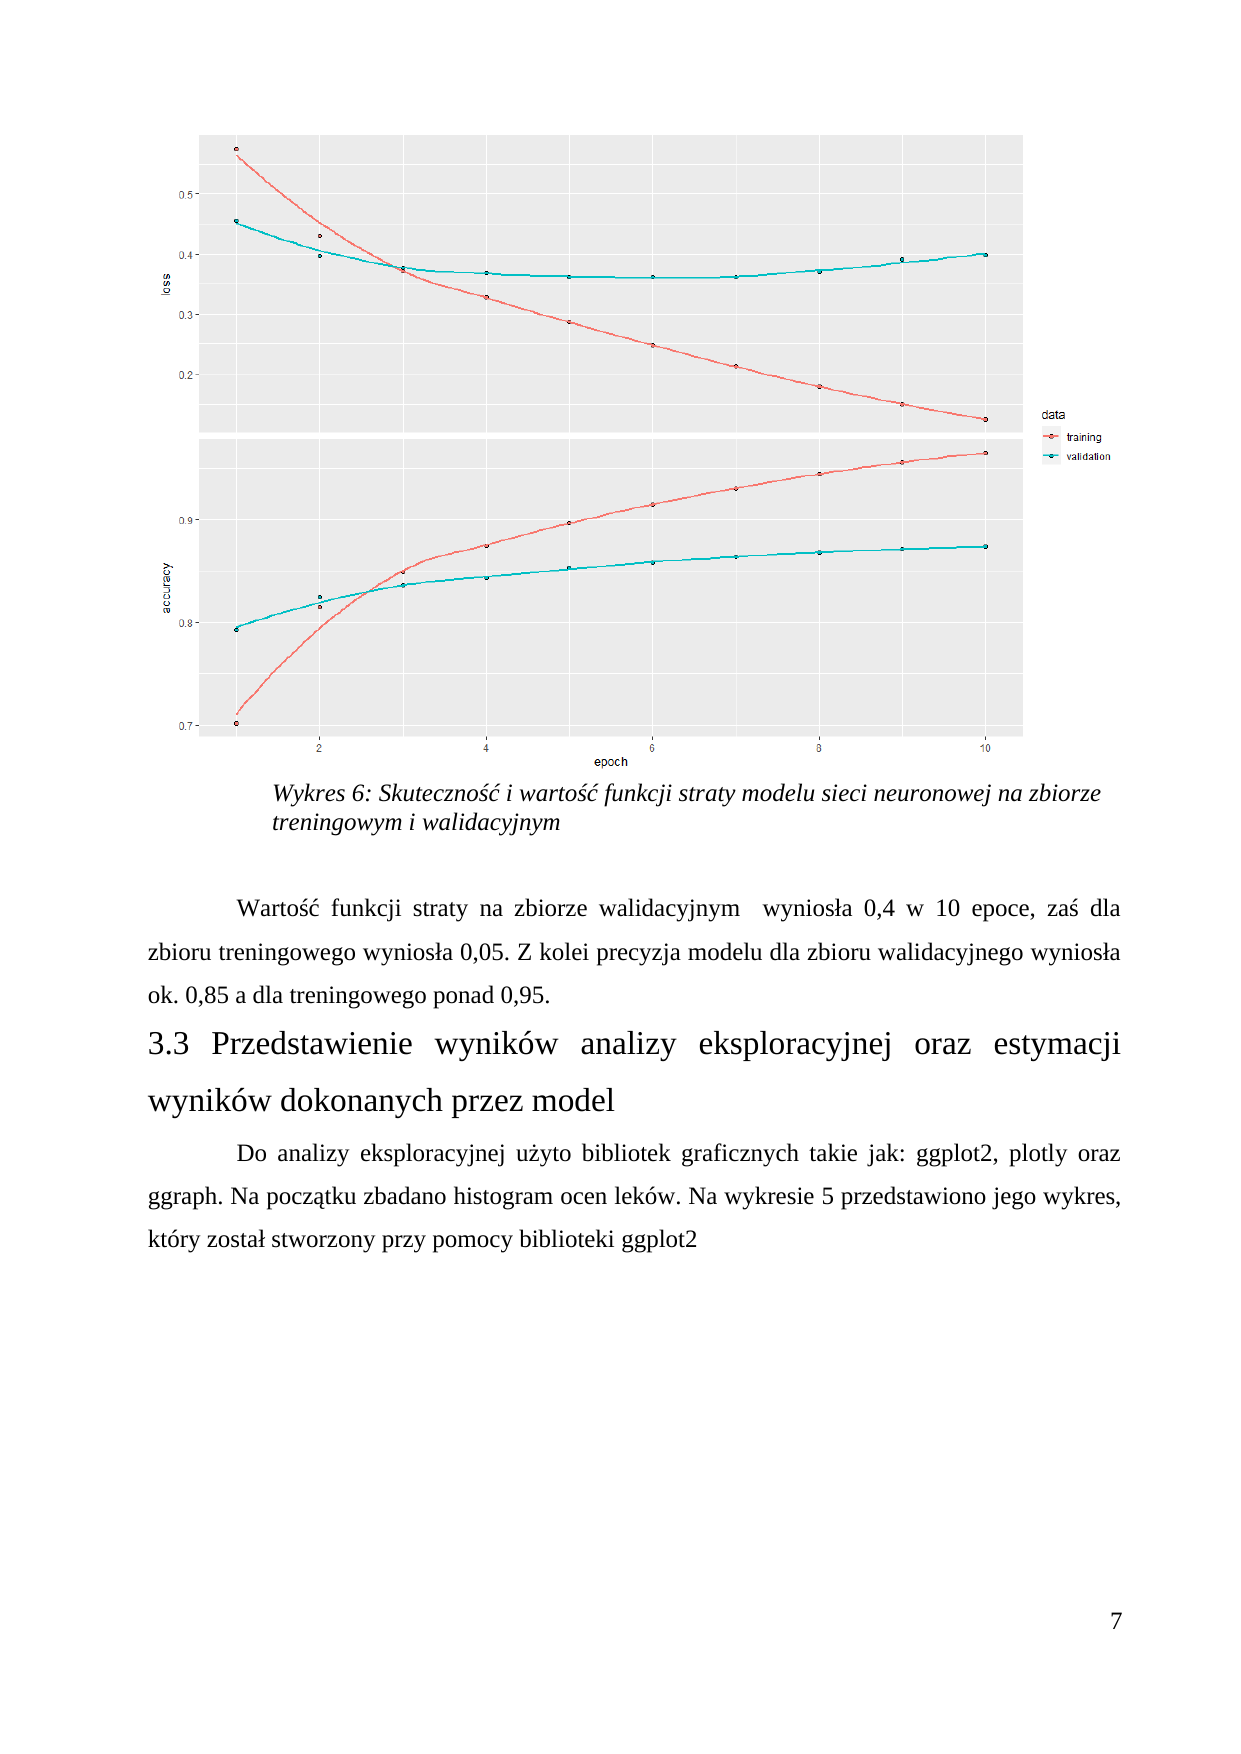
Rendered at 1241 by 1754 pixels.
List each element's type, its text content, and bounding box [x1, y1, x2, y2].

text Wykres 6: Skuteczność i wartość funkcji straty modelu sieci neuronowej na zbiorze treningowym i walidacyjnym [148, 774, 1122, 836]
text Do analizy eksploracyjnej użyto bibliotek graficznych takie jak: ggplot2, plotly oraz ggraph. Na początku zbadano histogram ocen leków. Na wykresie 5 przedstawiono jego wykres, który został stworzony przy pomocy biblioteki ggplot2 [148, 1138, 1122, 1253]
text Wartość funkcji straty na zbiorze walidacyjnym wyniosła 0,4 w 10 epoce, zaś dla zbioru treningowego wyniosła 0,05. Z kolei precyzja modelu dla zbioru walidacyjnego wyniosła ok. 0,85 a dla treningowego ponad 0,95. [148, 893, 1122, 1008]
picture [147, 129, 1123, 774]
text 3.3 Przedstawienie wyników analizy eksploracyjnej oraz estymacji wyników dokonanych przez model [148, 1023, 1122, 1119]
